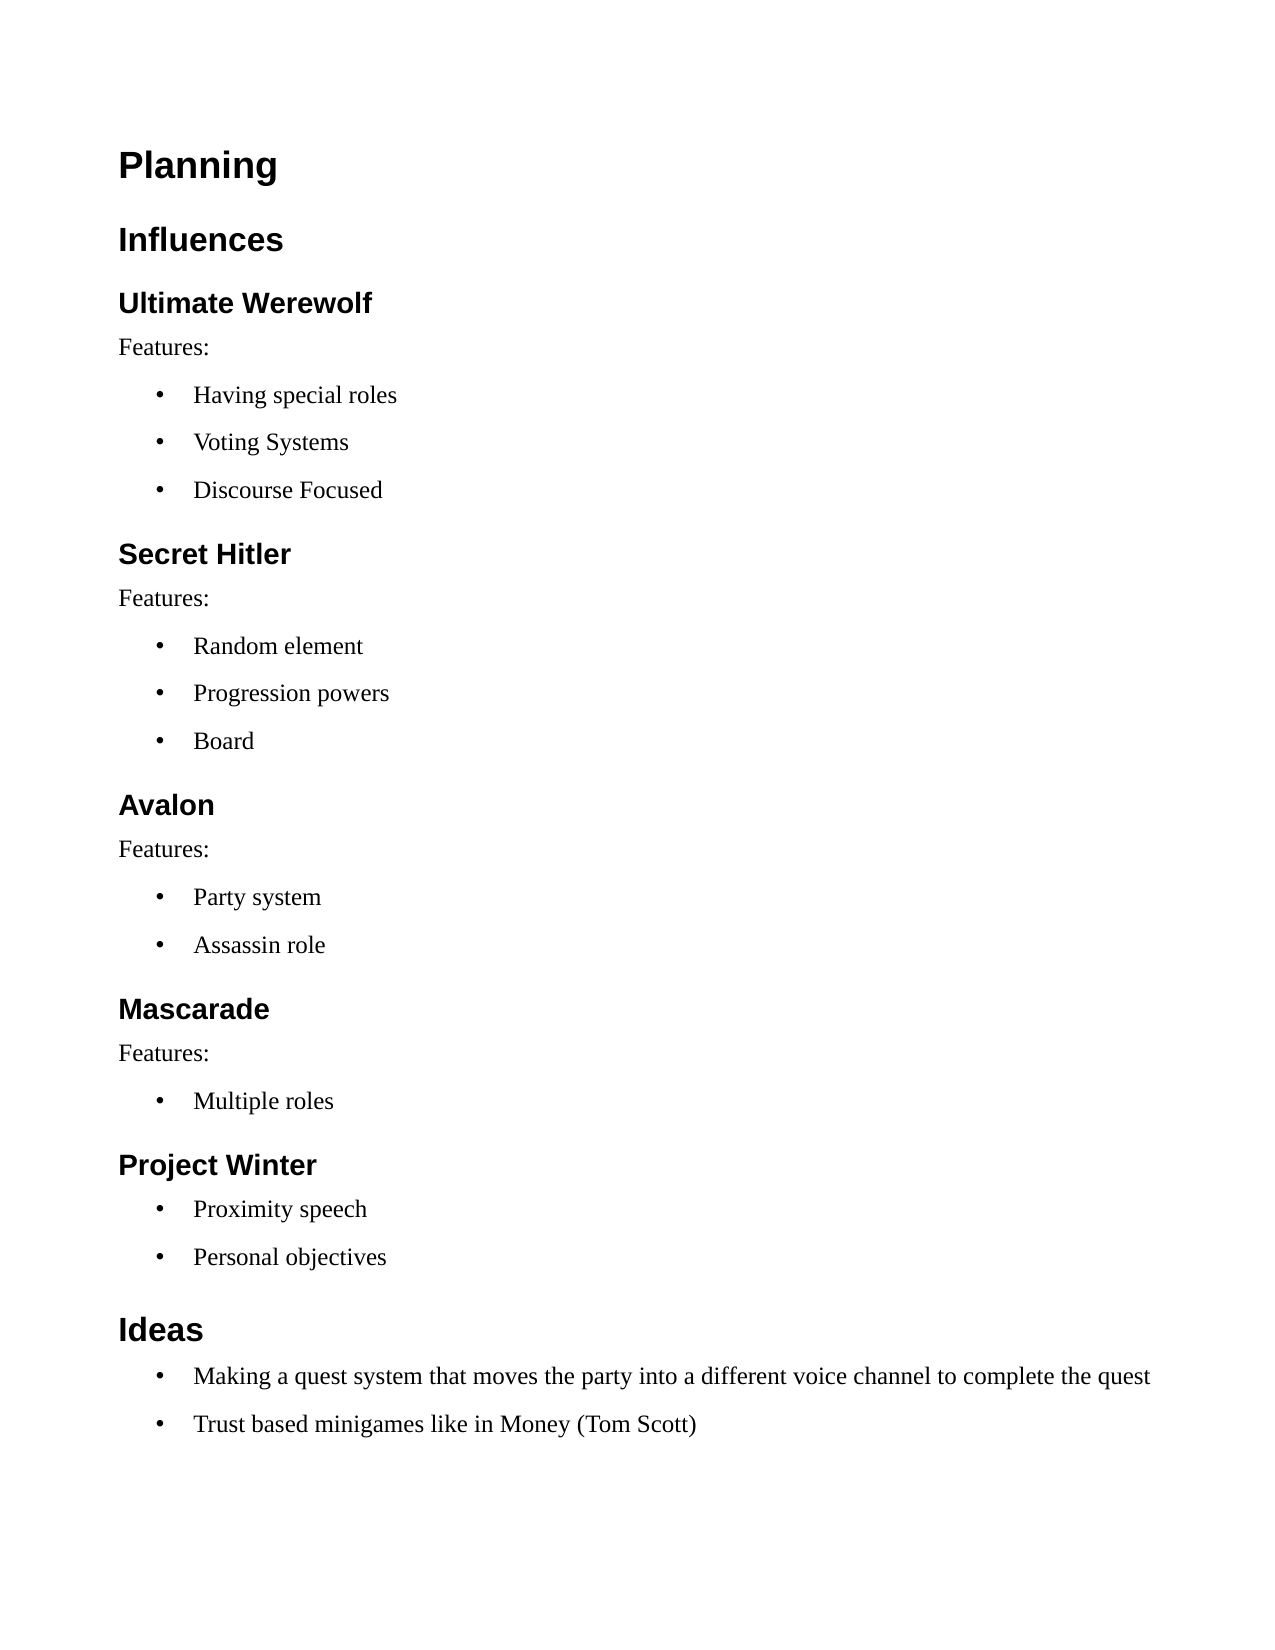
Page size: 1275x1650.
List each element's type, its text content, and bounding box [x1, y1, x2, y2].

text Features: [118, 332, 1157, 361]
list Having special roles [156, 380, 1157, 408]
subtitle Mascarade [118, 992, 1157, 1026]
list Assassin role [156, 930, 1157, 958]
list Multiple roles [156, 1086, 1157, 1114]
list Trust based minigames like in Money (Tom Scott) [156, 1409, 1157, 1438]
list Making a quest system that moves the party into a different voice channel to complete the quest [156, 1361, 1157, 1390]
subtitle Avalon [118, 788, 1157, 822]
list Personal objectives [156, 1242, 1157, 1271]
list Random element [156, 631, 1157, 660]
list Voting Systems [156, 427, 1157, 456]
list Progression powers [156, 678, 1157, 707]
text Features: [118, 583, 1157, 612]
list Party system [156, 882, 1157, 911]
text Features: [118, 1038, 1157, 1067]
list Proximity speech [156, 1194, 1157, 1223]
text Features: [118, 834, 1157, 863]
subtitle Secret Hitler [118, 537, 1157, 571]
subtitle Project Winter [118, 1148, 1157, 1182]
list Board [156, 726, 1157, 755]
list Discourse Focused [156, 475, 1157, 504]
subtitle Ultimate Werewolf [118, 286, 1157, 319]
subtitle Ideas [118, 1310, 1157, 1349]
subtitle Influences [118, 220, 1157, 259]
subtitle Planning [118, 143, 1157, 187]
